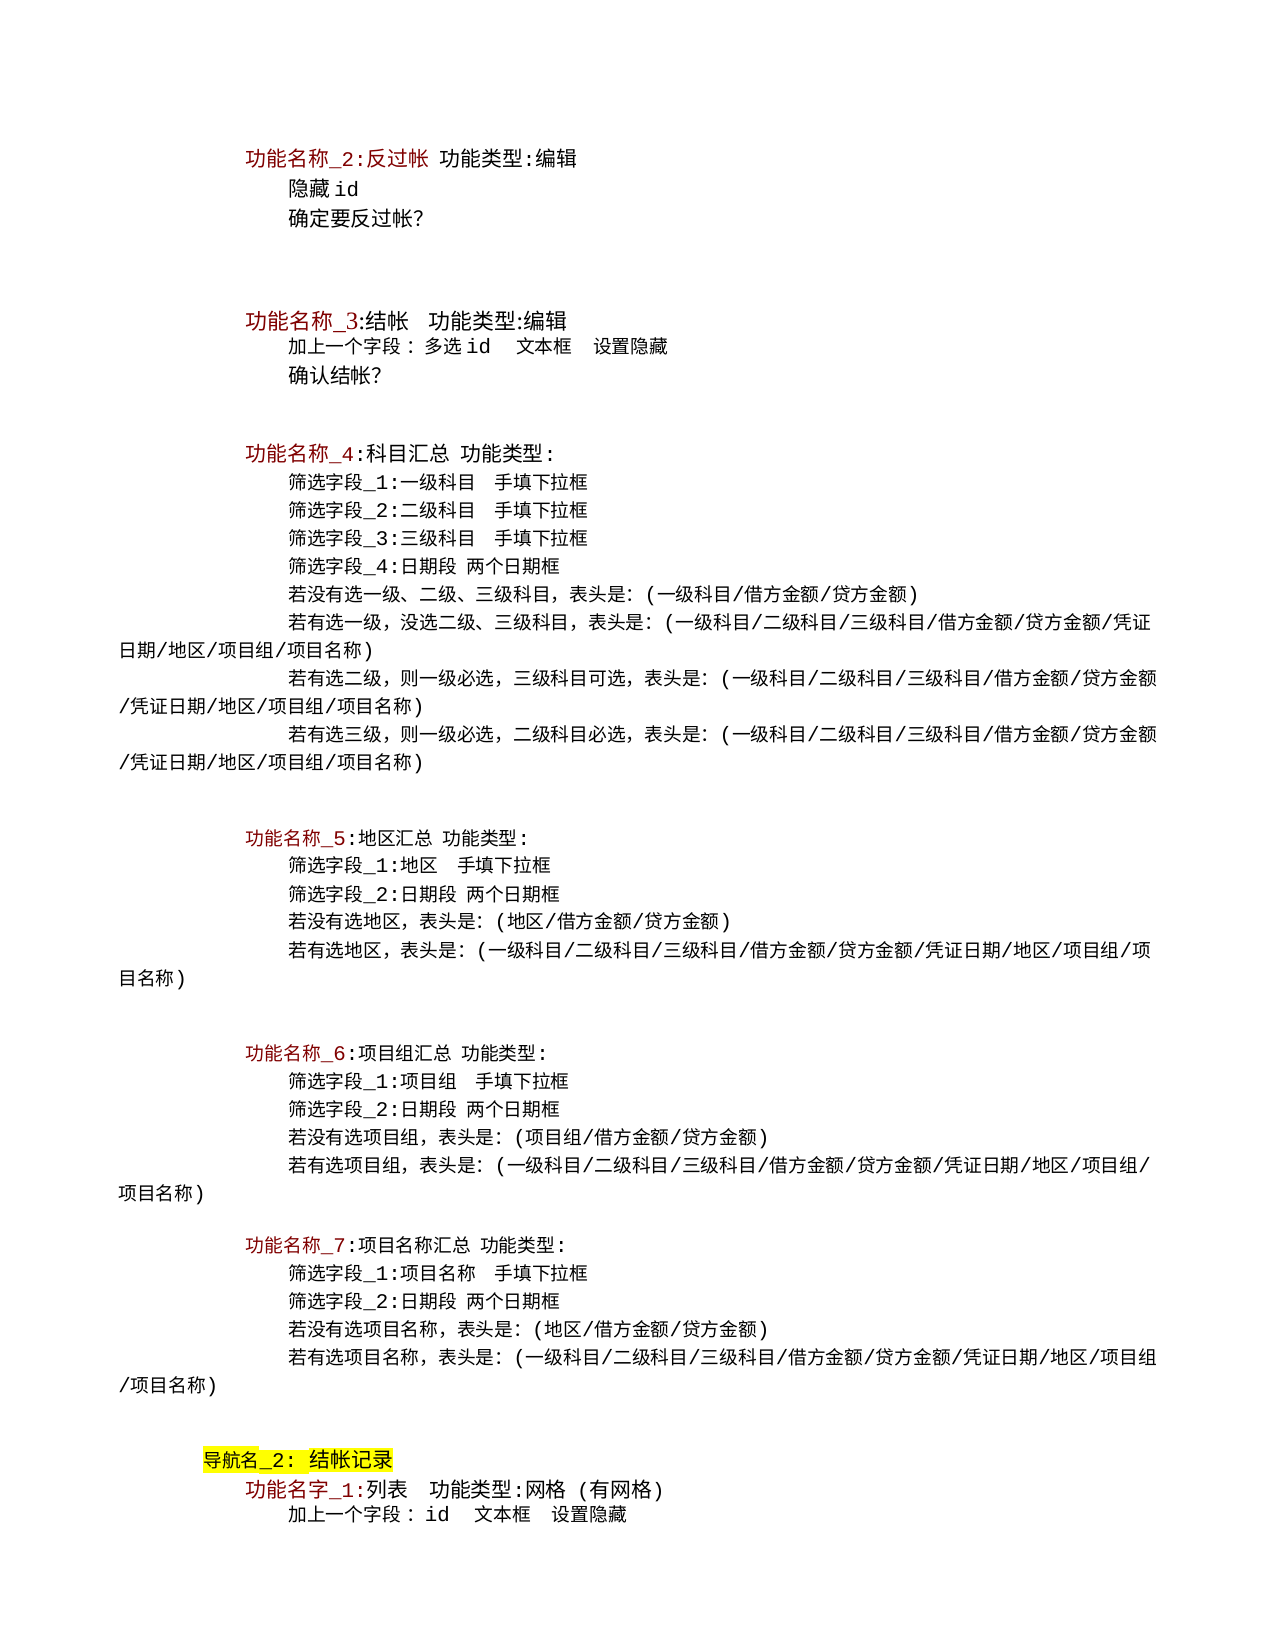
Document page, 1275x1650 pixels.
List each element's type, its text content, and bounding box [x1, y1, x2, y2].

text 筛选字段_2:日期段 两个日期框 [118, 1094, 1157, 1123]
text 筛选字段_2:二级科目 手填下拉框 [118, 496, 1157, 524]
text 筛选字段_1:地区 手填下拉框 [118, 851, 1157, 879]
text 若没有选一级、二级、三级科目，表头是：(一级科目/借方金额/贷方金额) [118, 580, 1157, 608]
text 筛选字段_2:日期段 两个日期框 [118, 879, 1157, 907]
text 筛选字段_1:一级科目 手填下拉框 [118, 468, 1157, 496]
text 若有选二级，则一级必选，三级科目可选，表头是：(一级科目/二级科目/三级科目/借方金额/贷方金额/凭证日期/地区/项目组/项目名称) [118, 664, 1157, 720]
text 功能名称_6:项目组汇总 功能类型: [118, 1038, 1157, 1067]
text 功能名字_1:列表 功能类型:网格 (有网格) [118, 1474, 1157, 1504]
text 若没有选项目组，表头是：(项目组/借方金额/贷方金额) [118, 1123, 1157, 1151]
text 功能名称_2:反过帐 功能类型:编辑 [118, 142, 1157, 172]
text 若有选项目组，表头是：(一级科目/二级科目/三级科目/借方金额/贷方金额/凭证日期/地区/项目组/项目名称) [118, 1151, 1157, 1207]
text 若有选一级，没选二级、三级科目，表头是：(一级科目/二级科目/三级科目/借方金额/贷方金额/凭证日期/地区/项目组/项目名称) [118, 608, 1157, 664]
text 若有选项目名称，表头是：(一级科目/二级科目/三级科目/借方金额/贷方金额/凭证日期/地区/项目组/项目名称) [118, 1342, 1157, 1398]
text 筛选字段_1:项目名称 手填下拉框 [118, 1258, 1157, 1286]
text 筛选字段_3:三级科目 手填下拉框 [118, 524, 1157, 552]
text 筛选字段_4:日期段 两个日期框 [118, 552, 1157, 580]
text 确定要反过帐？ [118, 203, 1157, 233]
text 筛选字段_2:日期段 两个日期框 [118, 1286, 1157, 1314]
text 隐藏id [118, 172, 1157, 203]
text 若没有选项目名称，表头是：(地区/借方金额/贷方金额) [118, 1314, 1157, 1342]
text 功能名称_4:科目汇总 功能类型: [118, 437, 1157, 468]
text 加上一个字段 ：多选id 文本框 设置隐藏 [118, 336, 1157, 359]
text 确认结帐？ [118, 359, 1157, 390]
text 功能名称_7:项目名称汇总 功能类型: [118, 1230, 1157, 1258]
text 功能名称_5:地区汇总 功能类型: [118, 823, 1157, 851]
text 筛选字段_1:项目组 手填下拉框 [118, 1067, 1157, 1094]
text 若没有选地区，表头是：(地区/借方金额/贷方金额) [118, 907, 1157, 935]
text 若有选三级，则一级必选，二级科目必选，表头是：(一级科目/二级科目/三级科目/借方金额/贷方金额/凭证日期/地区/项目组/项目名称) [118, 720, 1157, 776]
text 导航名_2: 结帐记录 [118, 1446, 1157, 1474]
text 加上一个字段 ：id 文本框 设置隐藏 [118, 1504, 1157, 1528]
text 功能名称_3:结帐 功能类型:编辑 [118, 304, 1157, 336]
text 若有选地区，表头是：(一级科目/二级科目/三级科目/借方金额/贷方金额/凭证日期/地区/项目组/项目名称) [118, 935, 1157, 991]
